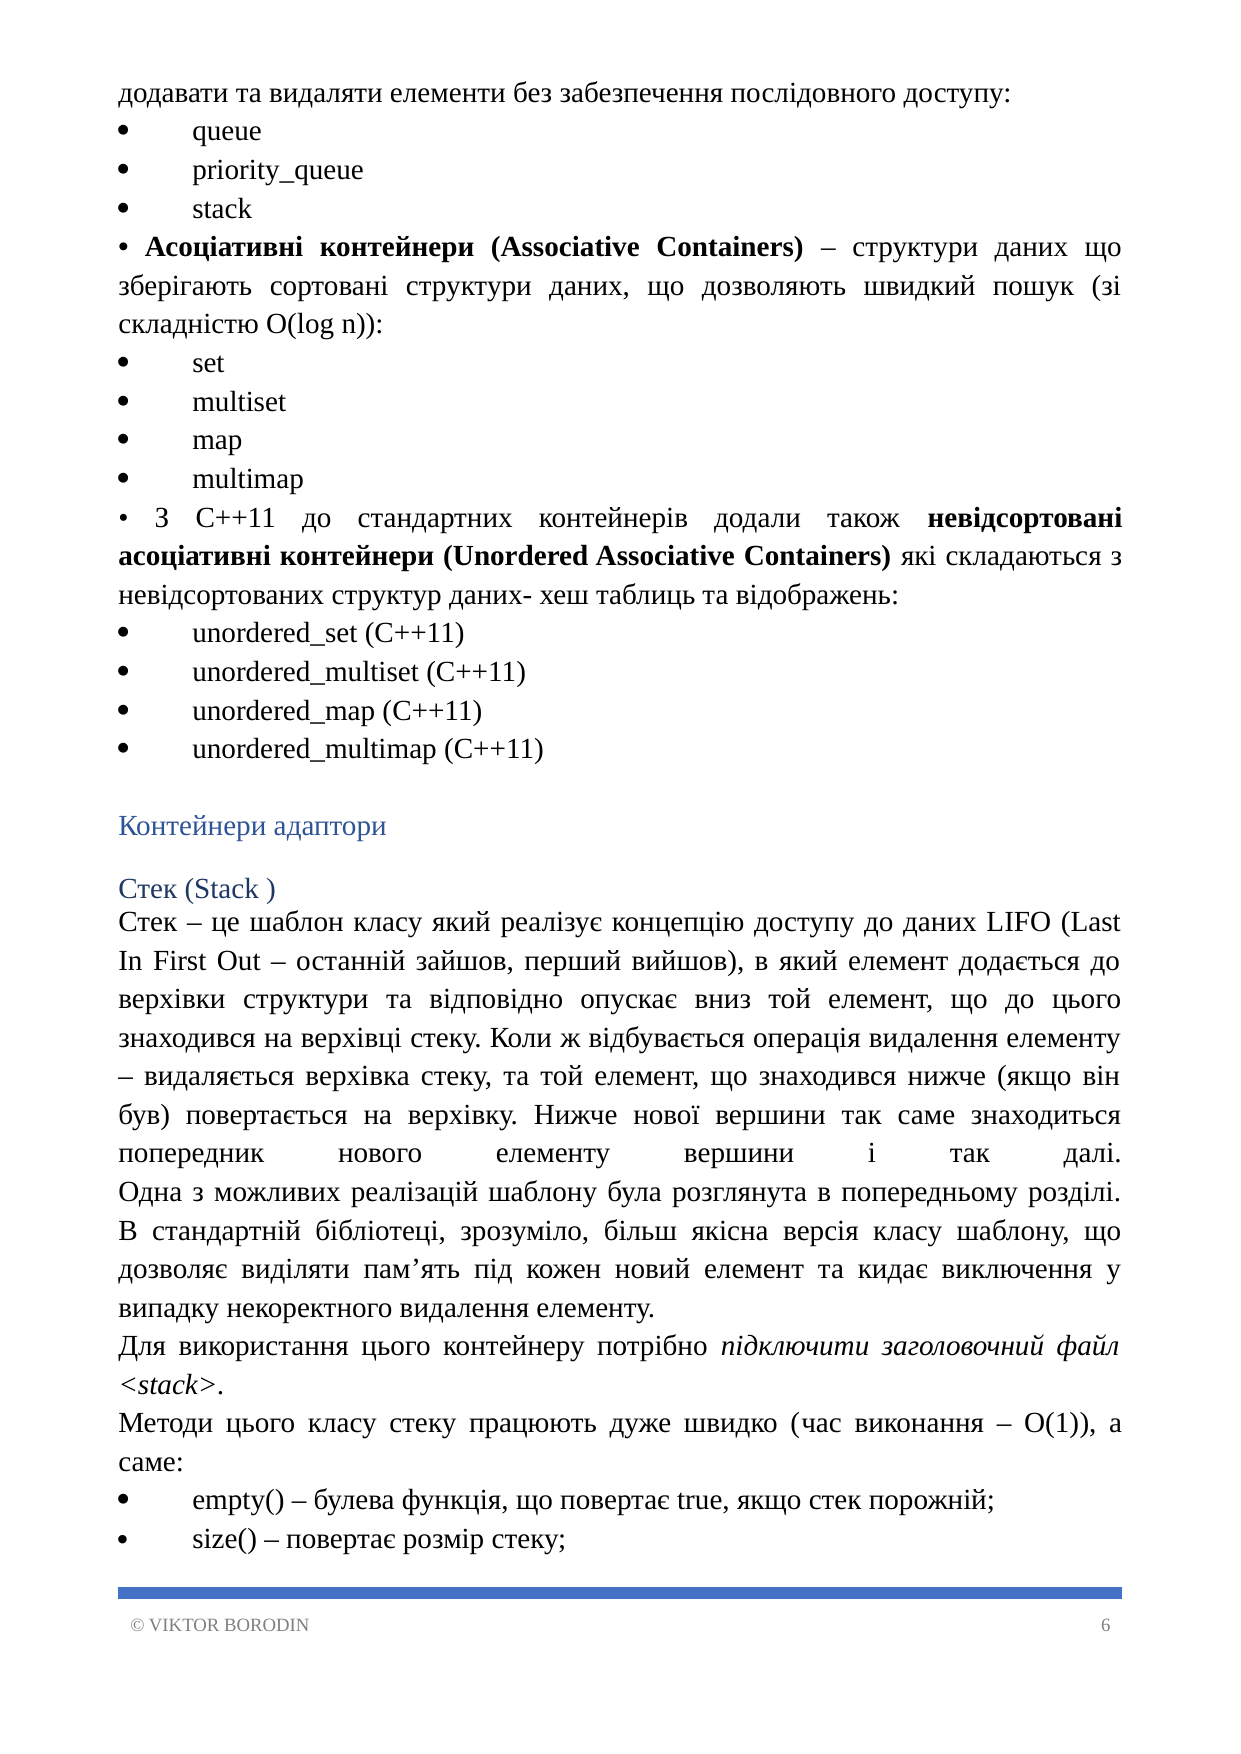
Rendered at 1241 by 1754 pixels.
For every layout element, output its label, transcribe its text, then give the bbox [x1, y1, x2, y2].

list empty() – булева функція, що повертає true, якщо стек порожній; [118, 1482, 1122, 1516]
list unordered_map (C++11) [118, 693, 1122, 726]
subtitle Стек (Stack ) [118, 871, 1122, 904]
list unordered_multiset (C++11) [118, 654, 1122, 688]
list unordered_set (C++11) [118, 615, 1122, 649]
list map [118, 422, 1122, 456]
text Стек – це шаблон класу який реалізує концепцію доступу до даних LIFO (Last In First Out – останній зайшов, перший вийшов), в який елемент додається до верхівки структури та відповідно опускає вниз той елемент, що до цього знаходився на верхівці стеку. Коли ж відбувається операція видалення елементу – видаляється верхівка стеку, та той елемент, що знаходився нижче (якщо він був) повертається на верхівку. Нижче нової вершини так саме знаходиться попередник нового елементу вершини і так далі. Одна з можливих реалізацій шаблону була розглянута в попередньому розділі. В стандартній бібліотеці, зрозуміло, більш якісна версія класу шаблону, що дозволяє виділяти пам’ять під кожен новий елемент та кидає виключення у випадку некоректного видалення елементу. [118, 904, 1122, 1323]
subtitle Контейнери адаптори [118, 808, 1122, 842]
text Методи цього класу стеку працюють дуже швидко (час виконання – O(1)), а саме: [118, 1405, 1122, 1477]
list size() – повертає розмір стеку; [118, 1521, 1122, 1554]
list unordered_multimap (C++11) [118, 731, 1122, 765]
list queue [118, 113, 1122, 147]
text Для використання цього контейнеру потрібно підключити заголовочний файл <stack>. [118, 1328, 1122, 1400]
text додавати та видаляти елементи без забезпечення послідовного доступу: [118, 75, 1122, 108]
text • Асоціативні контейнери (Associative Containers) – структури даних що зберігають сортовані структури даних, що дозволяють швидкий пошук (зі складністю O(log n)): [118, 229, 1122, 340]
list multiset [118, 384, 1122, 417]
list multimap [118, 461, 1122, 495]
list stack [118, 191, 1122, 224]
list priority_queue [118, 152, 1122, 186]
list set [118, 345, 1122, 379]
text • З С++11 до стандартних контейнерів додали також невідсортовані асоціативні контейнери (Unordered Associative Containers) які складаються з невідсортованих структур даних- хеш таблиць та відображень: [118, 500, 1122, 610]
